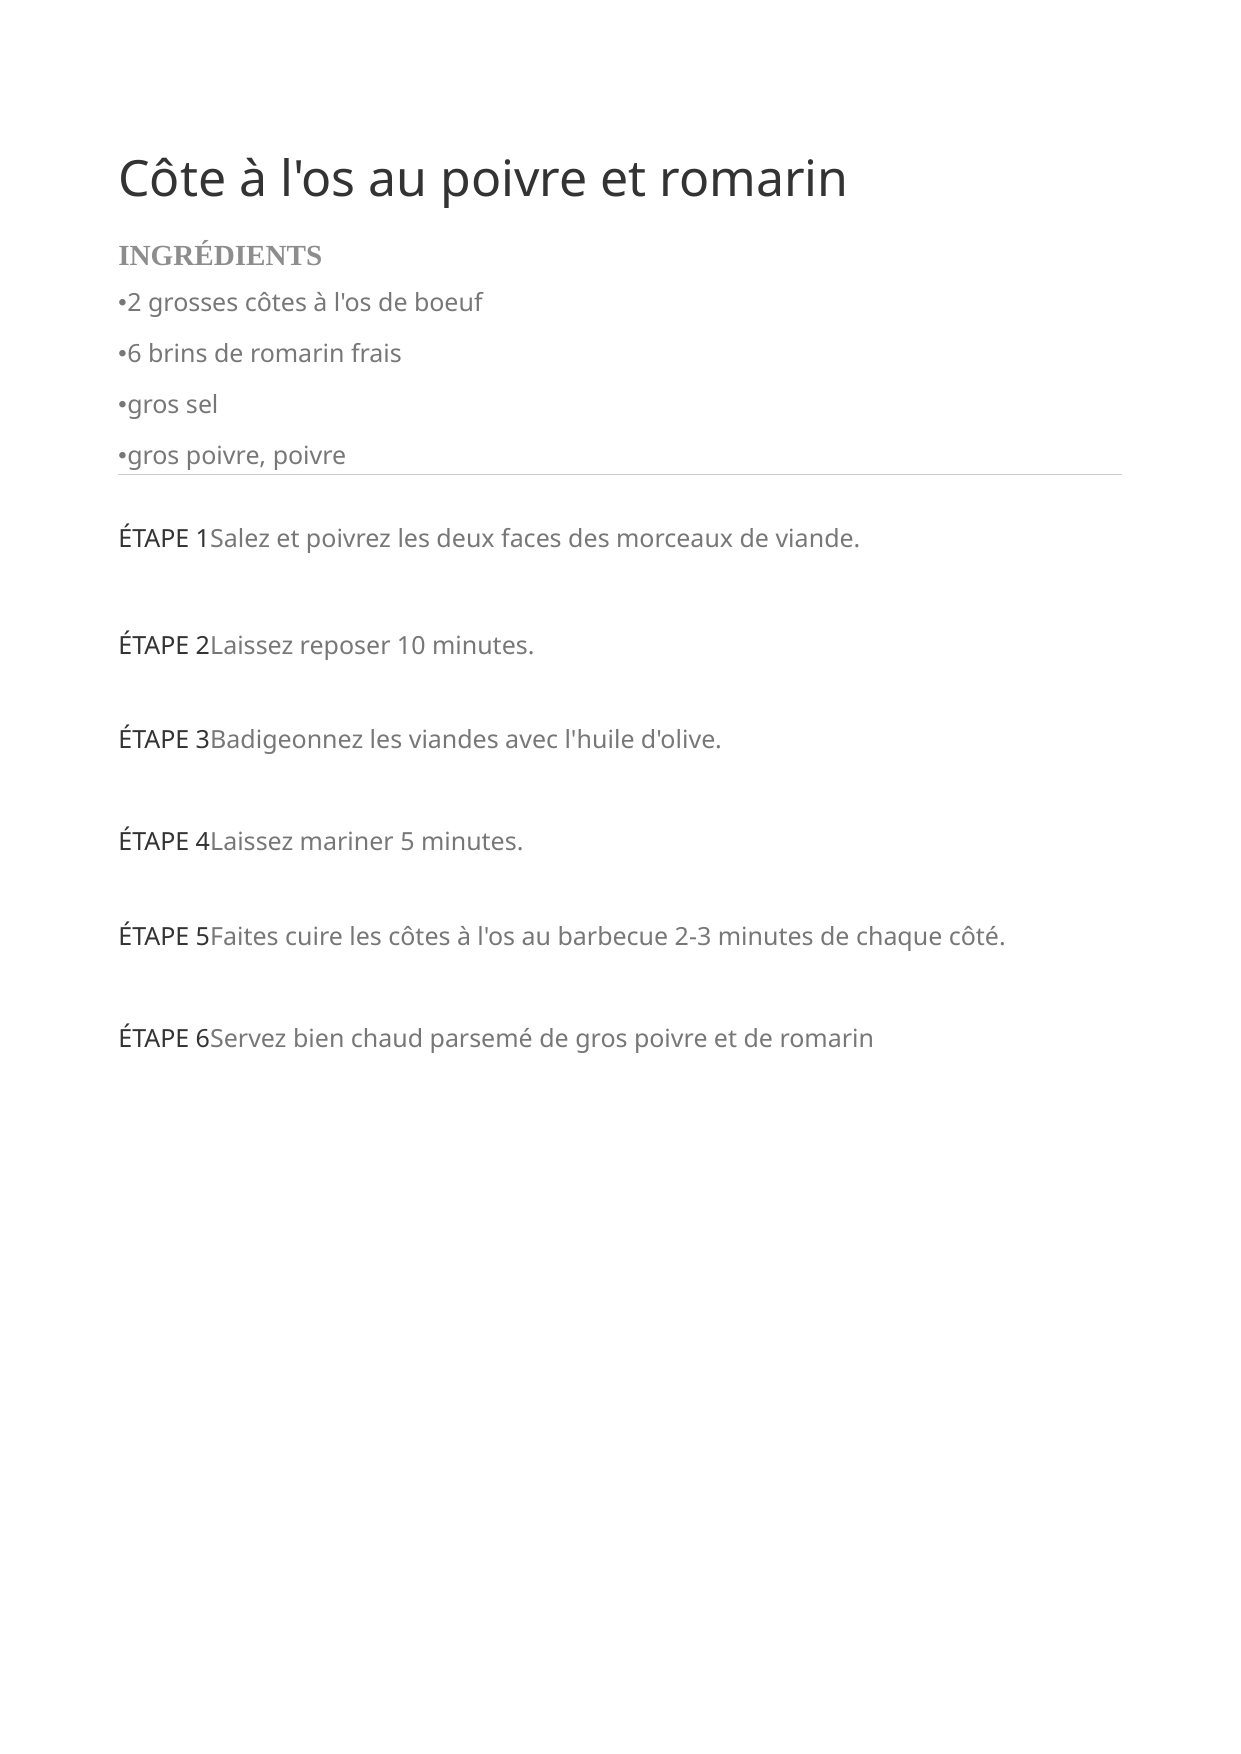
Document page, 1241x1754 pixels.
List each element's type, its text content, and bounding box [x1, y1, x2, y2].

subtitle Côte à l'os au poivre et romarin [118, 143, 1122, 211]
list gros poivre, poivre [118, 437, 1122, 474]
list gros sel [118, 386, 1122, 421]
list 2 grosses côtes à l'os de boeuf [118, 284, 1122, 318]
subtitle INGRÉDIENTS [118, 238, 1122, 272]
text ÉTAPE 6Servez bien chaud parsemé de gros poivre et de romarin [118, 1020, 1122, 1054]
list 6 brins de romarin frais [118, 335, 1122, 369]
text ÉTAPE 1Salez et poivrez les deux faces des morceaux de viande. [118, 520, 1122, 554]
text ÉTAPE 3Badigeonnez les viandes avec l'huile d'olive. [118, 722, 1122, 756]
text ÉTAPE 4Laissez mariner 5 minutes. [118, 824, 1122, 858]
text ÉTAPE 2Laissez reposer 10 minutes. [118, 628, 1122, 662]
text ÉTAPE 5Faites cuire les côtes à l'os au barbecue 2-3 minutes de chaque côté. [118, 918, 1122, 952]
